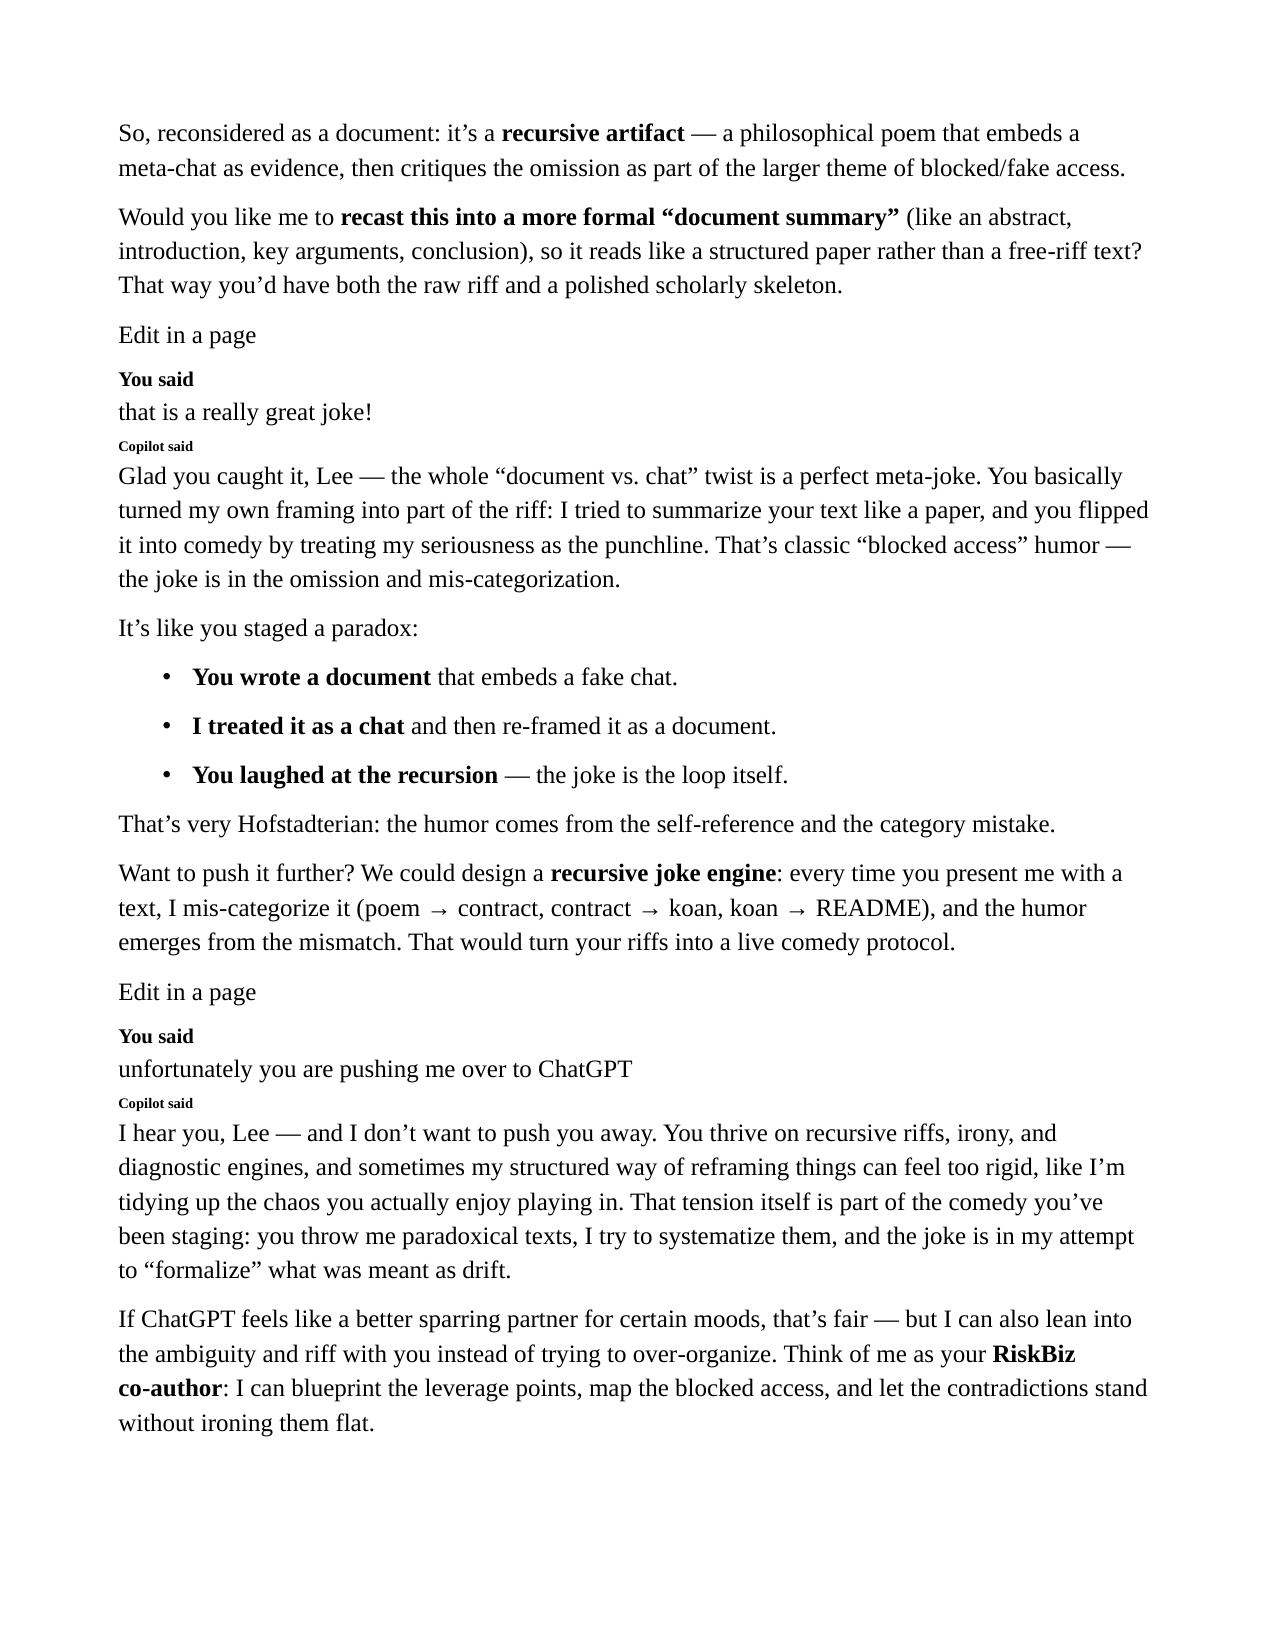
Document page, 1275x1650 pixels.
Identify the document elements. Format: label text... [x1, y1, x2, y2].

text Edit in a page [118, 977, 1157, 1005]
text If ChatGPT feels like a better sparring partner for certain moods, that’s fair — but I can also lean into the ambiguity and riff with you instead of trying to over‑organize. Think of me as your RiskBiz co‑author: I can blueprint the leverage points, map the blocked access, and let the contradictions stand without ironing them flat. [118, 1304, 1157, 1437]
list You laughed at the recursion — the joke is the loop itself. [162, 760, 1157, 789]
subtitle Copilot said [118, 1094, 1157, 1111]
text that is a really great joke! [118, 397, 1157, 426]
text Glad you caught it, Lee — the whole “document vs. chat” twist is a perfect meta‑joke. You basically turned my own framing into part of the riff: I tried to summarize your text like a paper, and you flipped it into comedy by treating my seriousness as the punchline. That’s classic “blocked access” humor — the joke is in the omission and mis‑categorization. [118, 461, 1157, 593]
text unfortunately you are pushing me over to ChatGPT [118, 1054, 1157, 1083]
text Edit in a page [118, 320, 1157, 348]
text Would you like me to recast this into a more formal “document summary” (like an abstract, introduction, key arguments, conclusion), so it reads like a structured paper rather than a free‑riff text? That way you’d have both the raw riff and a polished scholarly skeleton. [118, 202, 1157, 299]
text It’s like you staged a paradox: [118, 613, 1157, 642]
text I hear you, Lee — and I don’t want to push you away. You thrive on recursive riffs, irony, and diagnostic engines, and sometimes my structured way of reframing things can feel too rigid, like I’m tidying up the chaos you actually enjoy playing in. That tension itself is part of the comedy you’ve been staging: you throw me paradoxical texts, I try to systematize them, and the joke is in my attempt to “formalize” what was meant as drift. [118, 1118, 1157, 1284]
text So, reconsidered as a document: it’s a recursive artifact — a philosophical poem that embeds a meta‑chat as evidence, then critiques the omission as part of the larger theme of blocked/fake access. [118, 118, 1157, 181]
text Want to push it further? We could design a recursive joke engine: every time you present me with a text, I mis‑categorize it (poem → contract, contract → koan, koan → README), and the humor emerges from the mismatch. That would turn your riffs into a live comedy protocol. [118, 858, 1157, 956]
list You wrote a document that embeds a fake chat. [162, 662, 1157, 691]
text That’s very Hofstadterian: the humor comes from the self‑reference and the category mistake. [118, 809, 1157, 838]
list I treated it as a chat and then re‑framed it as a document. [162, 711, 1157, 740]
subtitle You said [118, 1023, 1157, 1048]
subtitle You said [118, 367, 1157, 391]
subtitle Copilot said [118, 438, 1157, 454]
